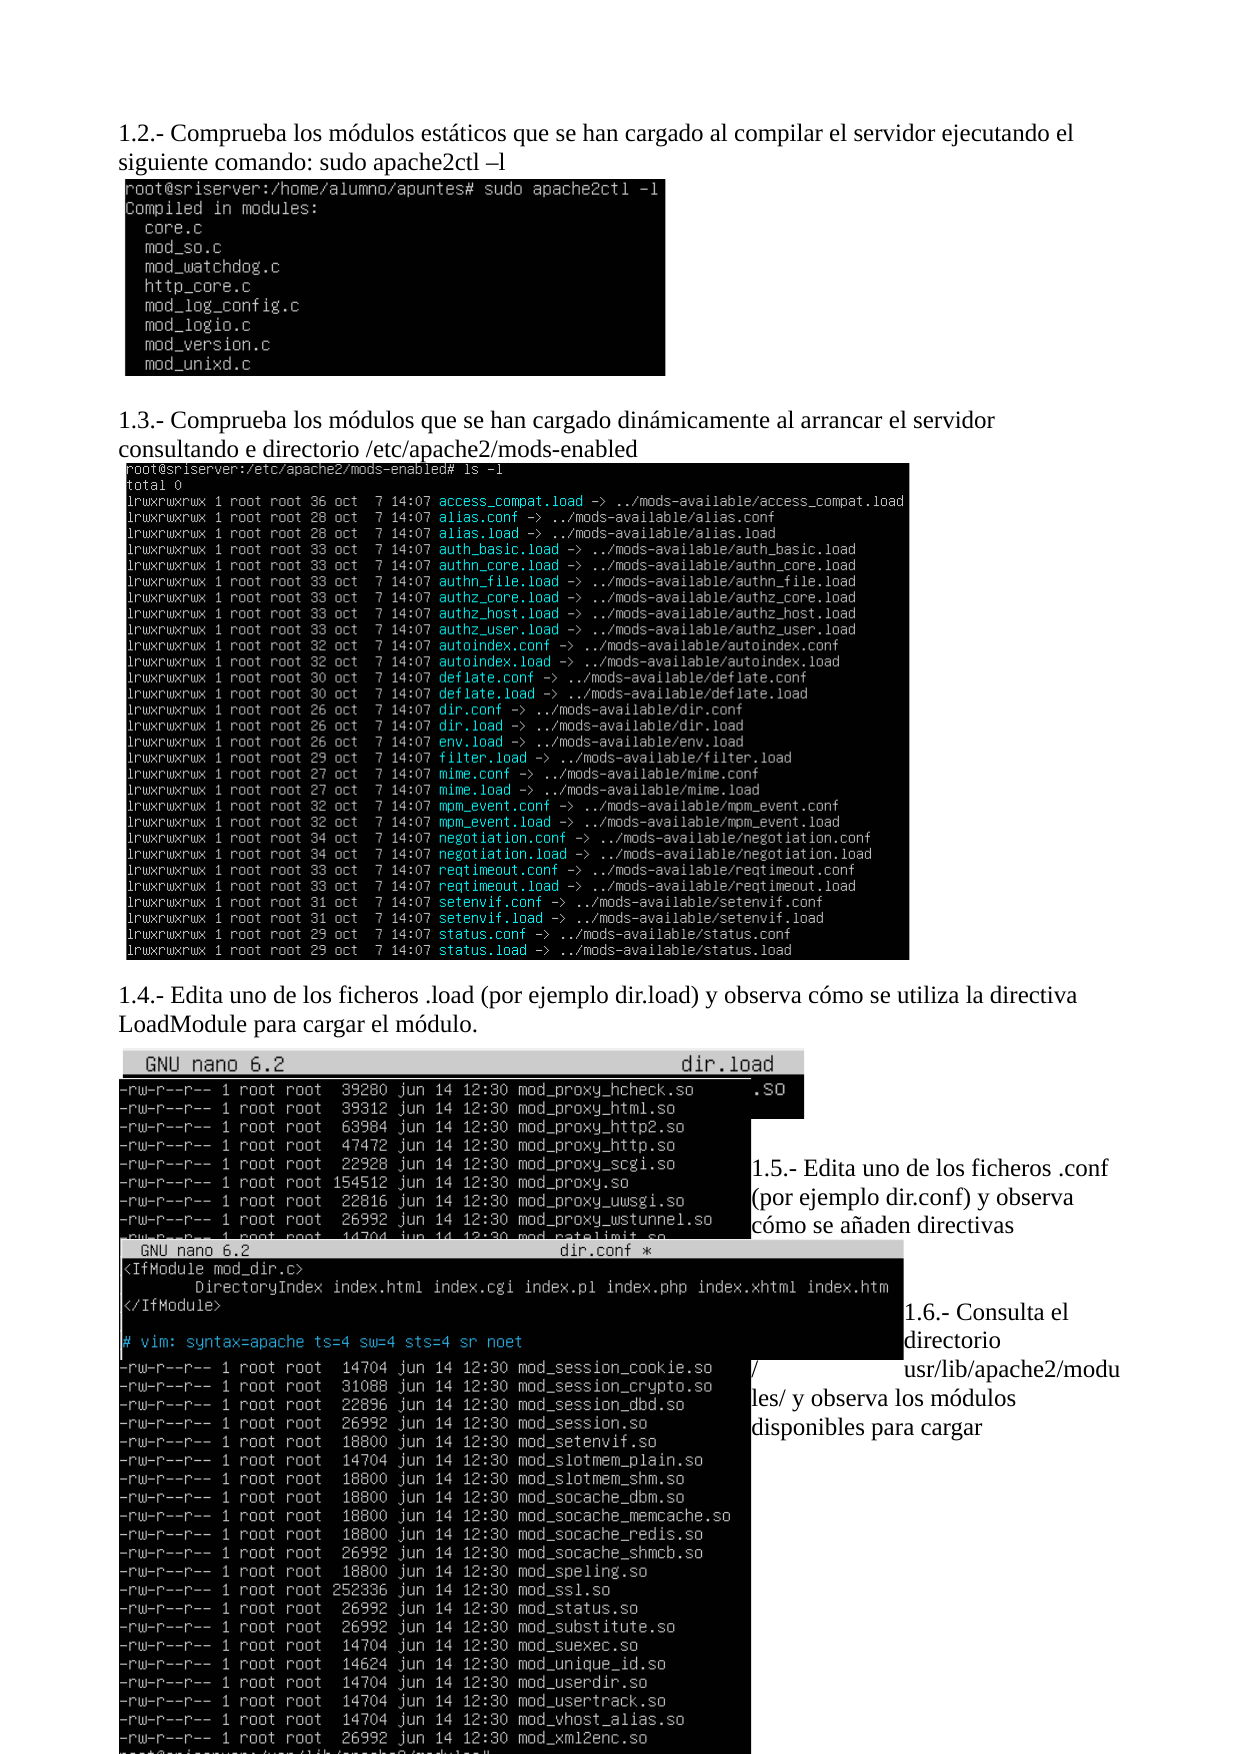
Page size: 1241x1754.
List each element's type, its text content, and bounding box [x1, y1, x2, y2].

text 1.6.- Consulta el directorio /usr/lib/apache2/modules/ y observa los módulos disponibles para cargar [752, 1297, 1122, 1441]
text 1.5.- Edita uno de los ficheros .conf (por ejemplo dir.conf) y observa cómo se añaden directivas [752, 1153, 1122, 1239]
text 1.3.- Comprueba los módulos que se han cargado dinámicamente al arrancar el servidor consultando e directorio /etc/apache2/mods-enabled [118, 406, 1122, 463]
picture [124, 179, 666, 376]
text 1.4.- Edita uno de los ficheros .load (por ejemplo dir.load) y observa cómo se utiliza la directiva LoadModule para cargar el módulo. [118, 981, 1122, 1038]
picture [119, 1048, 904, 1754]
text 1.2.- Comprueba los módulos estáticos que se han cargado al compilar el servidor ejecutando el siguiente comando: sudo apache2ctl –l [118, 118, 1122, 377]
picture [126, 463, 910, 960]
